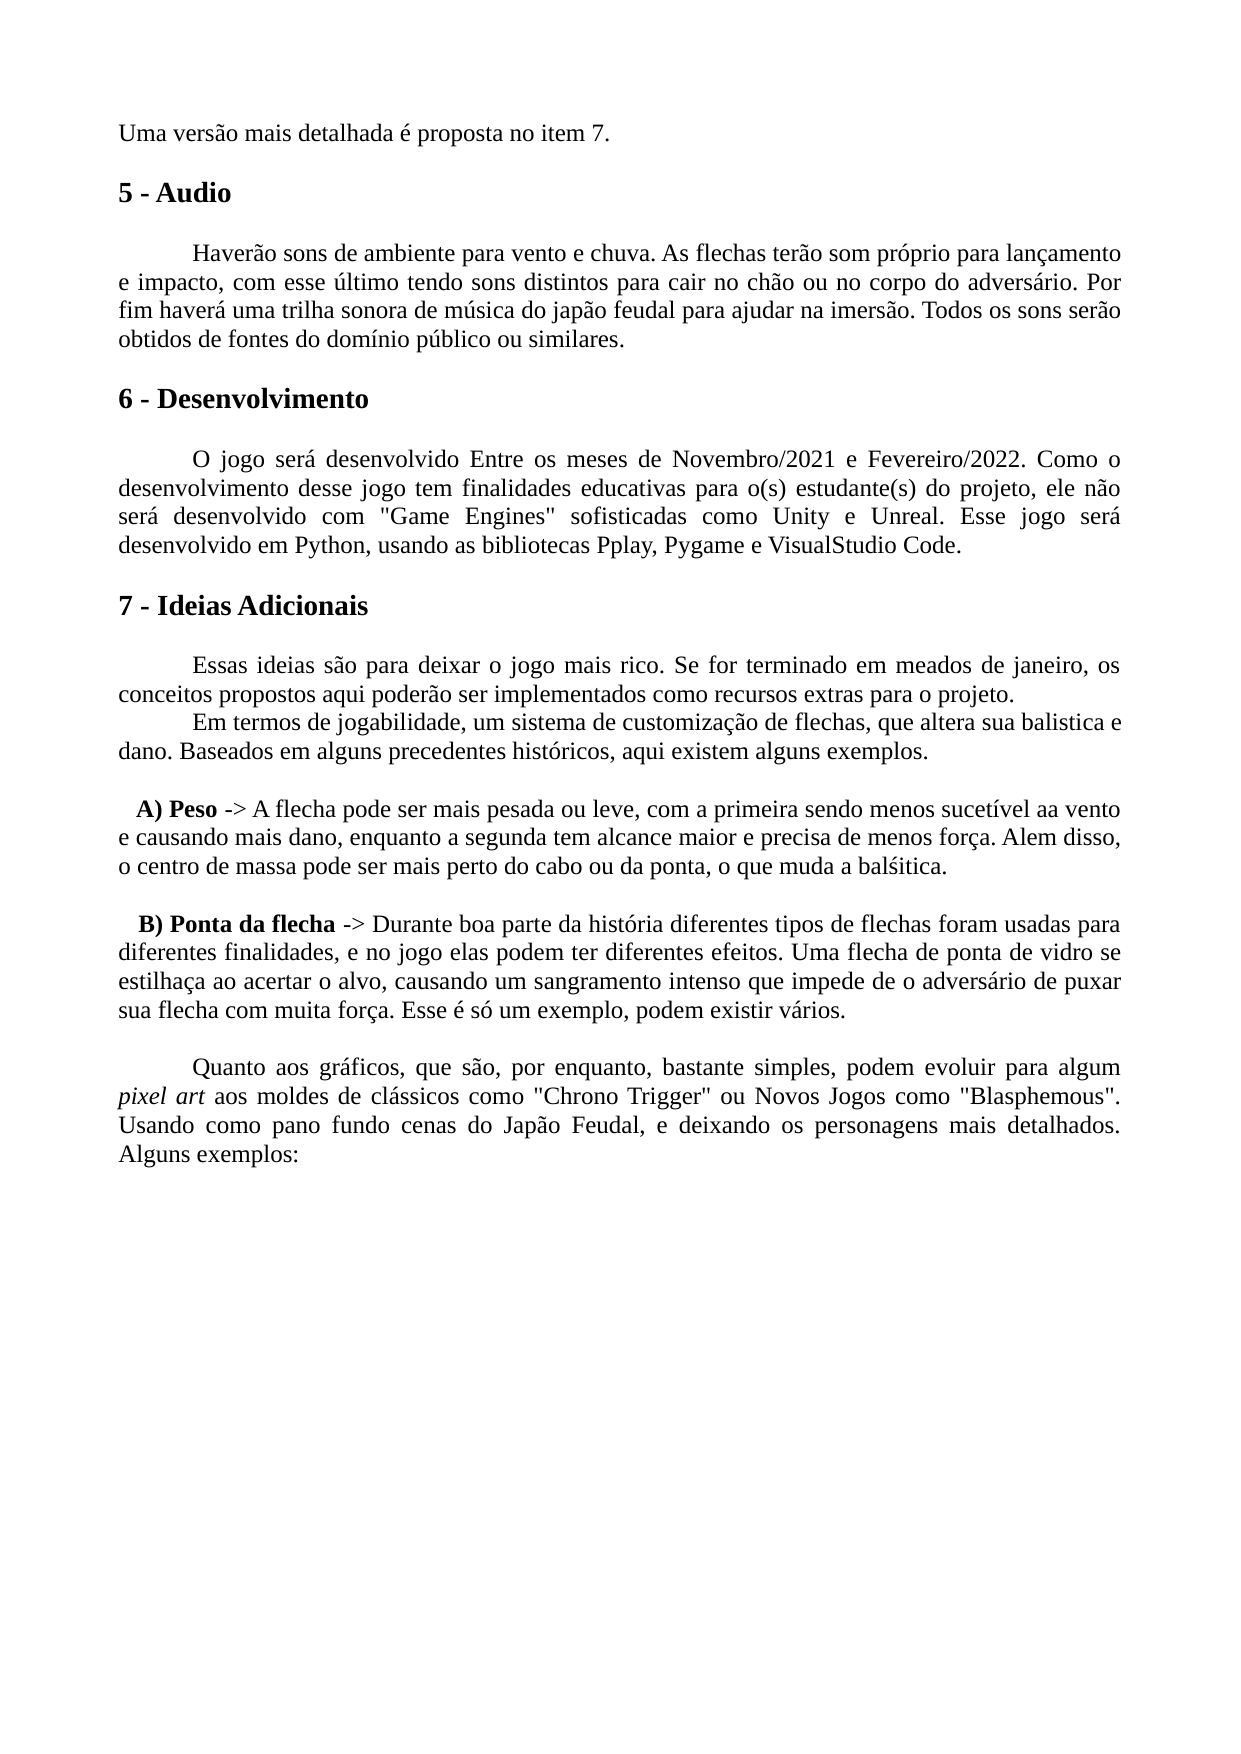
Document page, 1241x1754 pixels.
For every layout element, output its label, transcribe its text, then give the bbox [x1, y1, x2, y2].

text 6 - Desenvolvimento [118, 382, 1122, 415]
text O jogo será desenvolvido Entre os meses de Novembro/2021 e Fevereiro/2022. Como o desenvolvimento desse jogo tem finalidades educativas para o(s) estudante(s) do projeto, ele não será desenvolvido com "Game Engines" sofisticadas como Unity e Unreal. Esse jogo será desenvolvido em Python, usando as bibliotecas Pplay, Pygame e VisualStudio Code. [118, 444, 1122, 559]
text Uma versão mais detalhada é proposta no item 7. [118, 118, 1122, 147]
text Haverão sons de ambiente para vento e chuva. As flechas terão som próprio para lançamento e impacto, com esse último tendo sons distintos para cair no chão ou no corpo do adversário. Por fim haverá uma trilha sonora de música do japão feudal para ajudar na imersão. Todos os sons serão obtidos de fontes do domínio público ou similares. [118, 238, 1122, 353]
text Essas ideias são para deixar o jogo mais rico. Se for terminado em meados de janeiro, os conceitos propostos aqui poderão ser implementados como recursos extras para o projeto. [118, 650, 1122, 707]
text B) Ponta da flecha -> Durante boa parte da história diferentes tipos de flechas foram usadas para diferentes finalidades, e no jogo elas podem ter diferentes efeitos. Uma flecha de ponta de vidro se estilhaça ao acertar o alvo, causando um sangramento intenso que impede de o adversário de puxar sua flecha com muita força. Esse é só um exemplo, podem existir vários. [118, 909, 1122, 1024]
text 5 - Audio [118, 176, 1122, 209]
text Quanto aos gráficos, que são, por enquanto, bastante simples, podem evoluir para algum pixel art aos moldes de clássicos como "Chrono Trigger" ou Novos Jogos como "Blasphemous". Usando como pano fundo cenas do Japão Feudal, e deixando os personagens mais detalhados. Alguns exemplos: [118, 1052, 1122, 1167]
text Em termos de jogabilidade, um sistema de customização de flechas, que altera sua balistica e dano. Baseados em alguns precedentes históricos, aqui existem alguns exemplos. [118, 707, 1122, 765]
text A) Peso -> A flecha pode ser mais pesada ou leve, com a primeira sendo menos sucetível aa vento e causando mais dano, enquanto a segunda tem alcance maior e precisa de menos força. Alem disso, o centro de massa pode ser mais perto do cabo ou da ponta, o que muda a balśitica. [118, 794, 1122, 880]
text 7 - Ideias Adicionais [118, 588, 1122, 621]
